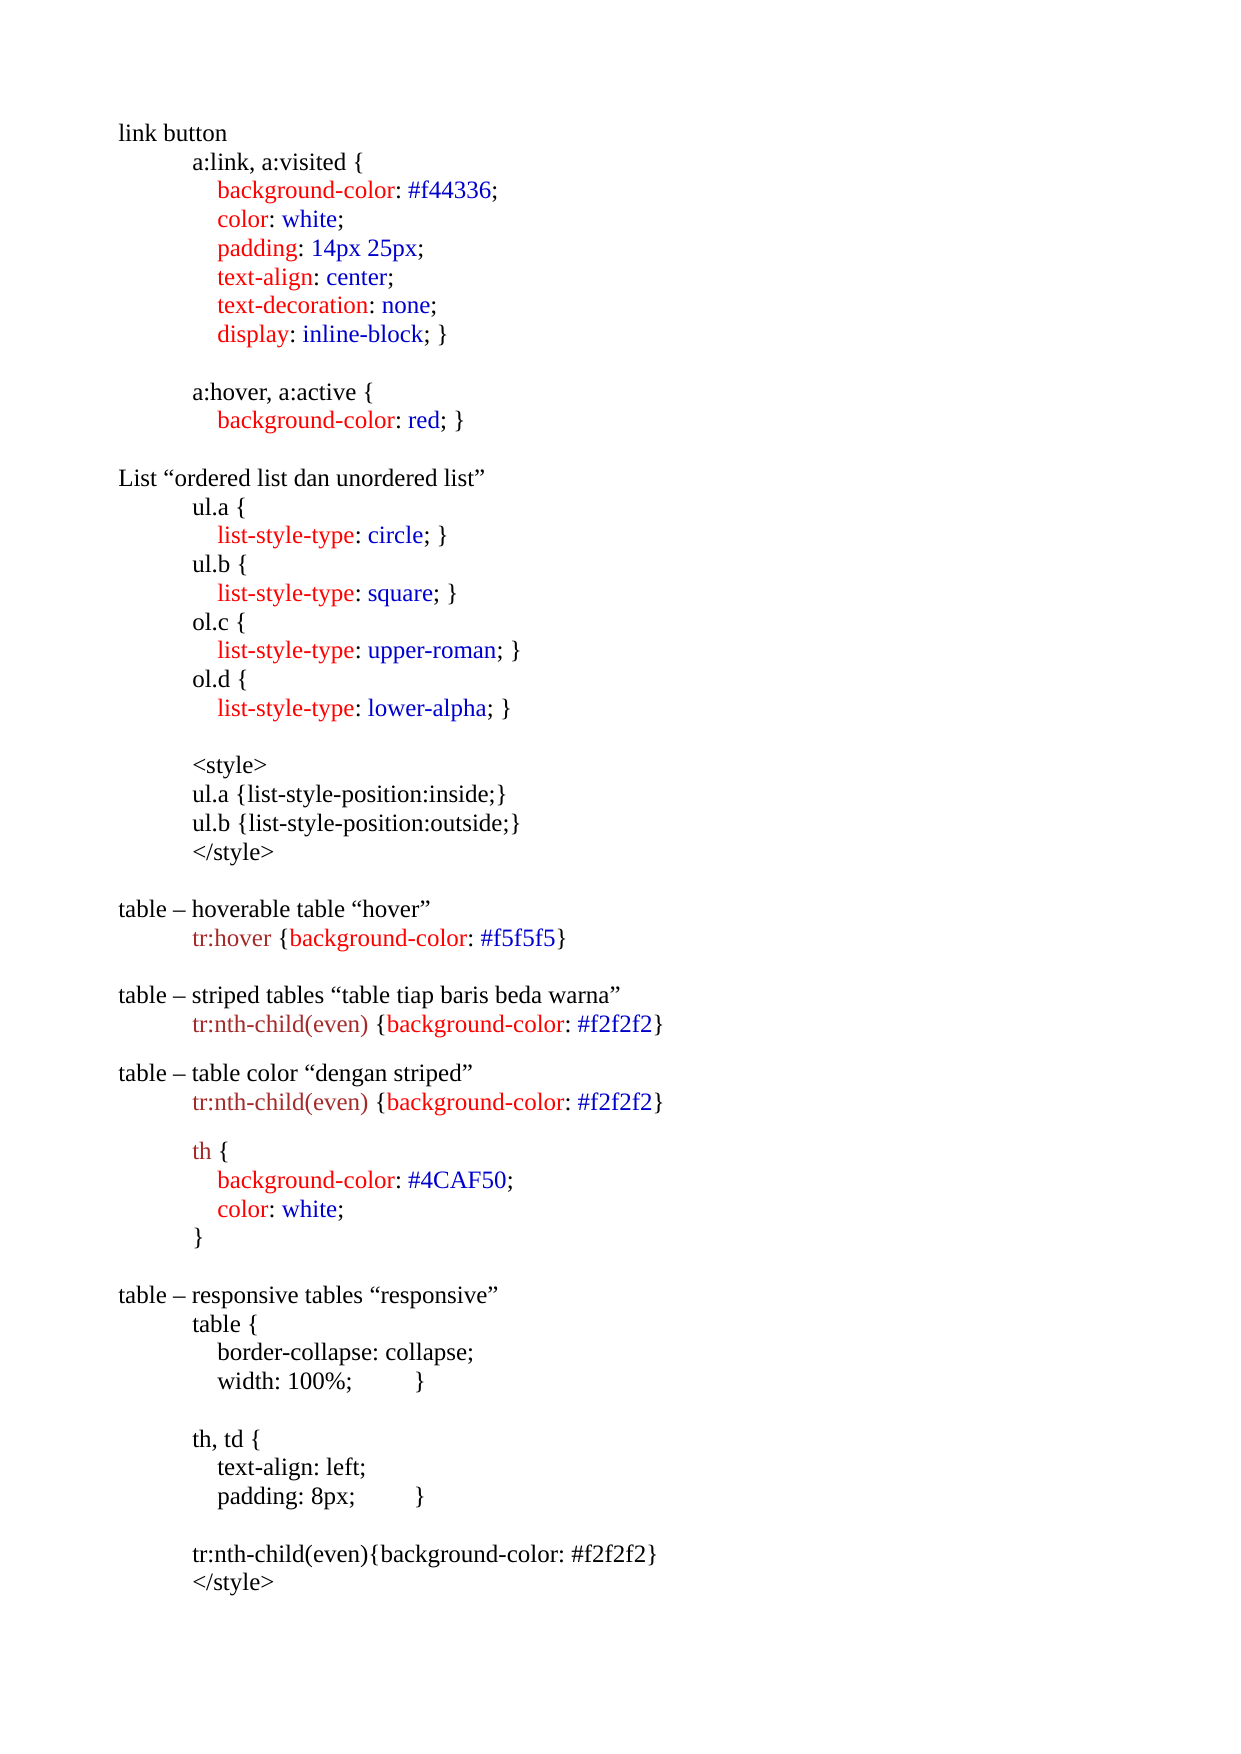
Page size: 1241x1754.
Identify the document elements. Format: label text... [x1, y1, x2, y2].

text </style> [118, 1567, 1122, 1596]
text </style> [118, 837, 1122, 866]
text List “ordered list dan unordered list” [118, 463, 1122, 492]
text tr:nth-child(even){background-color: #f2f2f2} [118, 1539, 1122, 1567]
text <style> [118, 751, 1122, 779]
text table – hoverable table “hover” [118, 894, 1122, 923]
text table – table color “dengan striped” [118, 1058, 1122, 1087]
text tr:nth-child(even) {background-color: #f2f2f2} [118, 1087, 1122, 1116]
text th { background-color: #4CAF50; color: white; } [118, 1136, 1122, 1251]
text th, td { [118, 1424, 1122, 1452]
text tr:hover {background-color: #f5f5f5} [118, 923, 1122, 952]
text ul.a {list-style-position:inside;} [118, 779, 1122, 808]
text width: 100%; } [118, 1366, 1122, 1395]
text tr:nth-child(even) {background-color: #f2f2f2} [118, 1009, 1122, 1038]
text ul.b {list-style-position:outside;} [118, 808, 1122, 837]
text link button [118, 118, 1122, 147]
text text-align: left; [118, 1452, 1122, 1481]
text a:link, a:visited { background-color: #f44336; color: white; padding: 14px 25px; text-align: center; text-decoration: none; display: inline-block; } a:hover, a:active { background-color: red; } [118, 147, 1122, 434]
text border-collapse: collapse; [118, 1337, 1122, 1366]
text ul.a { list-style-type: circle; } ul.b { list-style-type: square; } ol.c { list-style-type: upper-roman; } ol.d { list-style-type: lower-alpha; } [118, 492, 1122, 722]
text padding: 8px; } [118, 1481, 1122, 1510]
text table { [118, 1309, 1122, 1337]
text table – responsive tables “responsive” [118, 1280, 1122, 1309]
text table – striped tables “table tiap baris beda warna” [118, 981, 1122, 1009]
